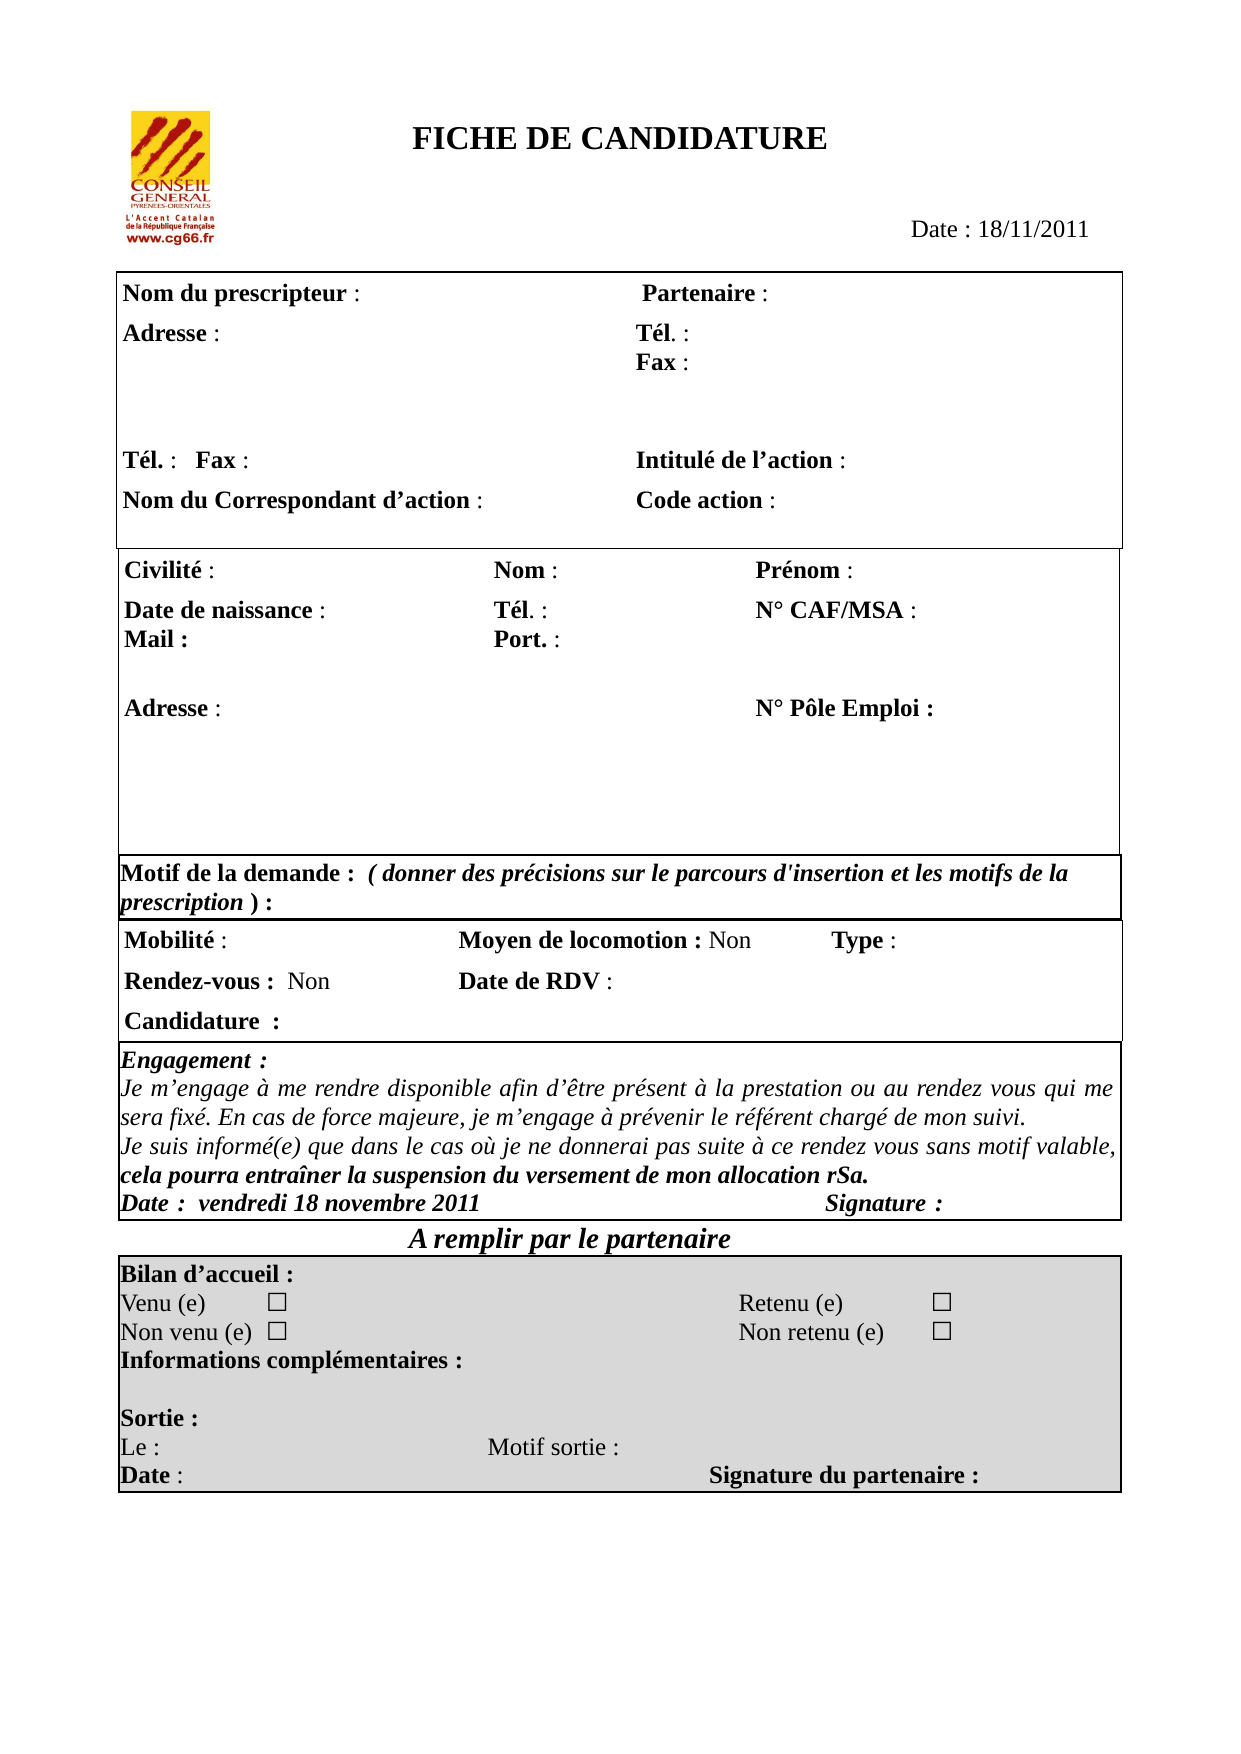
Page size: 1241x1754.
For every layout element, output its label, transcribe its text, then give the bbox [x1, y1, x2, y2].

table_header Nom : [488, 549, 750, 589]
text Je m’engage à me rendre disponible afin d’être présent à la prestation ou au rendez vous qui me sera fixé. En cas de force majeure, je m’engage à prévenir le référent chargé de mon suivi. [120, 1069, 1120, 1127]
text Date : 18/11/2011 [221, 214, 1122, 243]
table_cell [825, 1000, 1122, 1041]
table_cell Tél. : Fax : [117, 439, 630, 479]
table_header Prénom : [750, 549, 1119, 589]
table_cell Nom du Correspondant d’action : [117, 479, 630, 548]
table_cell Intitulé de l’action : [630, 439, 1122, 479]
text Engagement : [120, 1043, 1120, 1069]
table_cell N° Pôle Emploi : [750, 687, 1119, 814]
table_cell Rendez-vous : Non [119, 960, 453, 1000]
table_header Partenaire : [630, 273, 1122, 313]
table_cell Tél. : Port. : [488, 590, 750, 687]
picture [121, 105, 219, 249]
text Non venu (e) ☐ Non retenu (e) ☐ [120, 1312, 1120, 1341]
text [24, 214, 120, 243]
text Informations complémentaires : [120, 1341, 1120, 1370]
text Motif de la demande : ( donner des précisions sur le parcours d'insertion et les motifs de la prescription ) : [120, 856, 1120, 918]
table_cell Date de RDV : [453, 960, 825, 1000]
table_header Nom du prescripteur : [117, 273, 630, 313]
subtitle A remplir par le partenaire [118, 1221, 1122, 1255]
text Sortie : [120, 1399, 1120, 1427]
table_header Type : [825, 921, 1122, 960]
table_cell [825, 960, 1122, 1000]
text Date : Signature du partenaire : [120, 1456, 1120, 1491]
table_header Mobilité : [119, 921, 453, 960]
text Je suis informé(e) que dans le cas où je ne donnerai pas suite à ce rendez vous sans motif valable, cela pourra entraîner la suspension du versement de mon allocation rSa. [120, 1127, 1120, 1184]
table_cell Date de naissance : Mail : [119, 590, 488, 687]
text Venu (e) ☐ Retenu (e) ☐ [120, 1284, 1120, 1312]
table_cell Adresse : [119, 687, 750, 814]
title FICHE DE CANDIDATURE [221, 118, 1122, 156]
text Bilan d’accueil : [120, 1257, 1120, 1284]
table_cell Candidature : [119, 1000, 825, 1041]
table_cell Code action : [630, 479, 1122, 548]
table_cell Tél. : Fax : [630, 313, 1122, 439]
table_header Civilité : [119, 549, 488, 589]
text Date : vendredi 18 novembre 2011 Signature : [120, 1184, 1120, 1219]
table_header Moyen de locomotion : Non [453, 921, 825, 960]
table_cell N° CAF/MSA : [750, 590, 1119, 687]
table_cell Adresse : [117, 313, 630, 439]
text Le : Motif sortie : [120, 1427, 1120, 1456]
table_cell [119, 814, 1119, 854]
